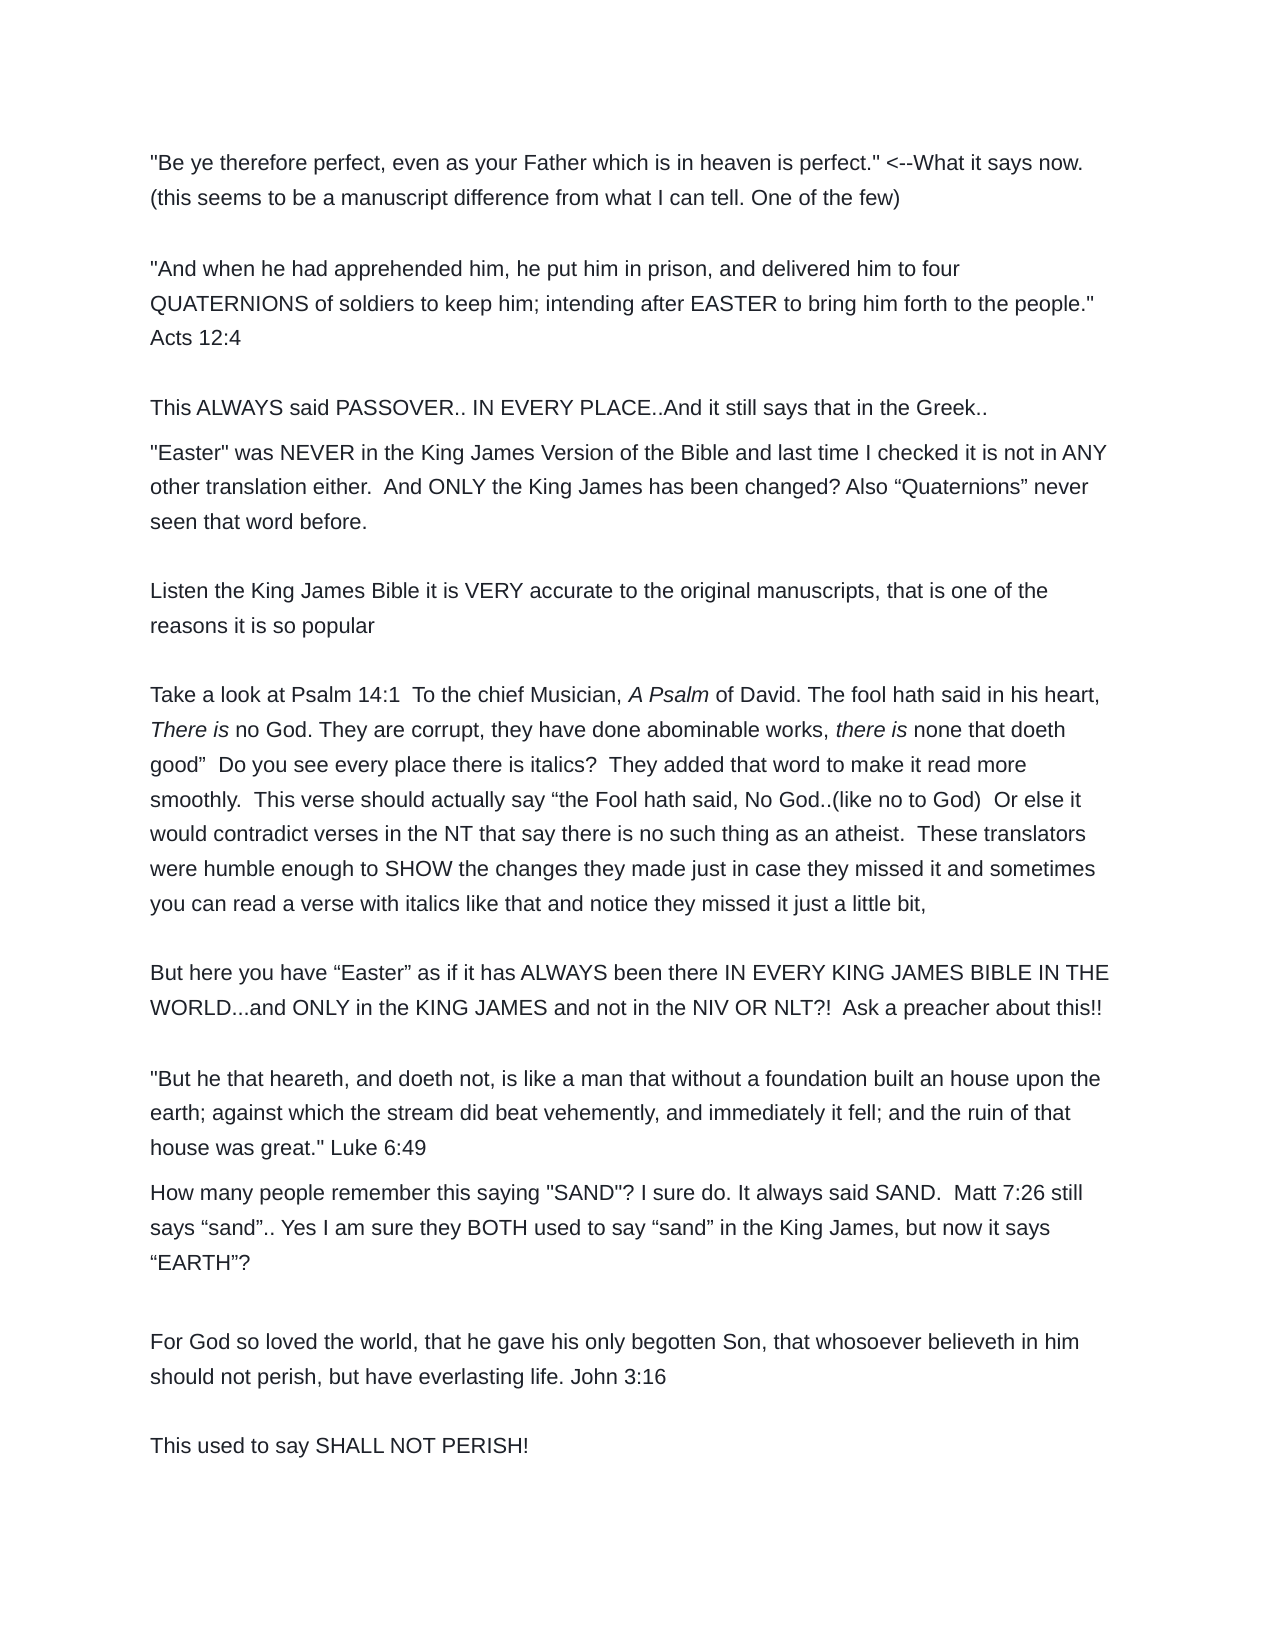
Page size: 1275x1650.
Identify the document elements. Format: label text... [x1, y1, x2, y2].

text "Easter" was NEVER in the King James Version of the Bible and last time I checked it is not in ANY other translation either. And ONLY the King James has been changed? Also “Quaternions” never seen that word before. Listen the King James Bible it is VERY accurate to the original manuscripts, that is one of the reasons it is so popular Take a look at Psalm 14:1 To the chief Musician, A Psalm of David. The fool hath said in his heart, There is no God. They are corrupt, they have done abominable works, there is none that doeth good” Do you see every place there is italics? They added that word to make it read more smoothly. This verse should actually say “the Fool hath said, No God..(like no to God) Or else it would contradict verses in the NT that say there is no such thing as an atheist. These translators were humble enough to SHOW the changes they made just in case they missed it and sometimes you can read a verse with italics like that and notice they missed it just a little bit, But here you have “Easter” as if it has ALWAYS been there IN EVERY KING JAMES BIBLE IN THE WORLD...and ONLY in the KING JAMES and not in the NIV OR NLT?! Ask a preacher about this!! "But he that heareth, and doeth not, is like a man that without a foundation built an house upon the earth; against which the stream did beat vehemently, and immediately it fell; and the ruin of that house was great." Luke 6:49 [150, 439, 1125, 1160]
text How many people remember this saying "SAND"? I sure do. It always said SAND. Matt 7:26 still says “sand”.. Yes I am sure they BOTH used to say “sand” in the King James, but now it says “EARTH”? [150, 1180, 1125, 1309]
text For God so loved the world, that he gave his only begotten Son, that whosoever believeth in him should not perish, but have everlasting life. John 3:16 This used to say SHALL NOT PERISH! [150, 1329, 1125, 1493]
text "Be ye therefore perfect, even as your Father which is in heaven is perfect." <--What it says now. (this seems to be a manuscript difference from what I can tell. One of the few) "And when he had apprehended him, he put him in prison, and delivered him to four QUATERNIONS of soldiers to keep him; intending after EASTER to bring him forth to the people." Acts 12:4 This ALWAYS said PASSOVER.. IN EVERY PLACE..And it still says that in the Greek.. [150, 150, 1125, 420]
